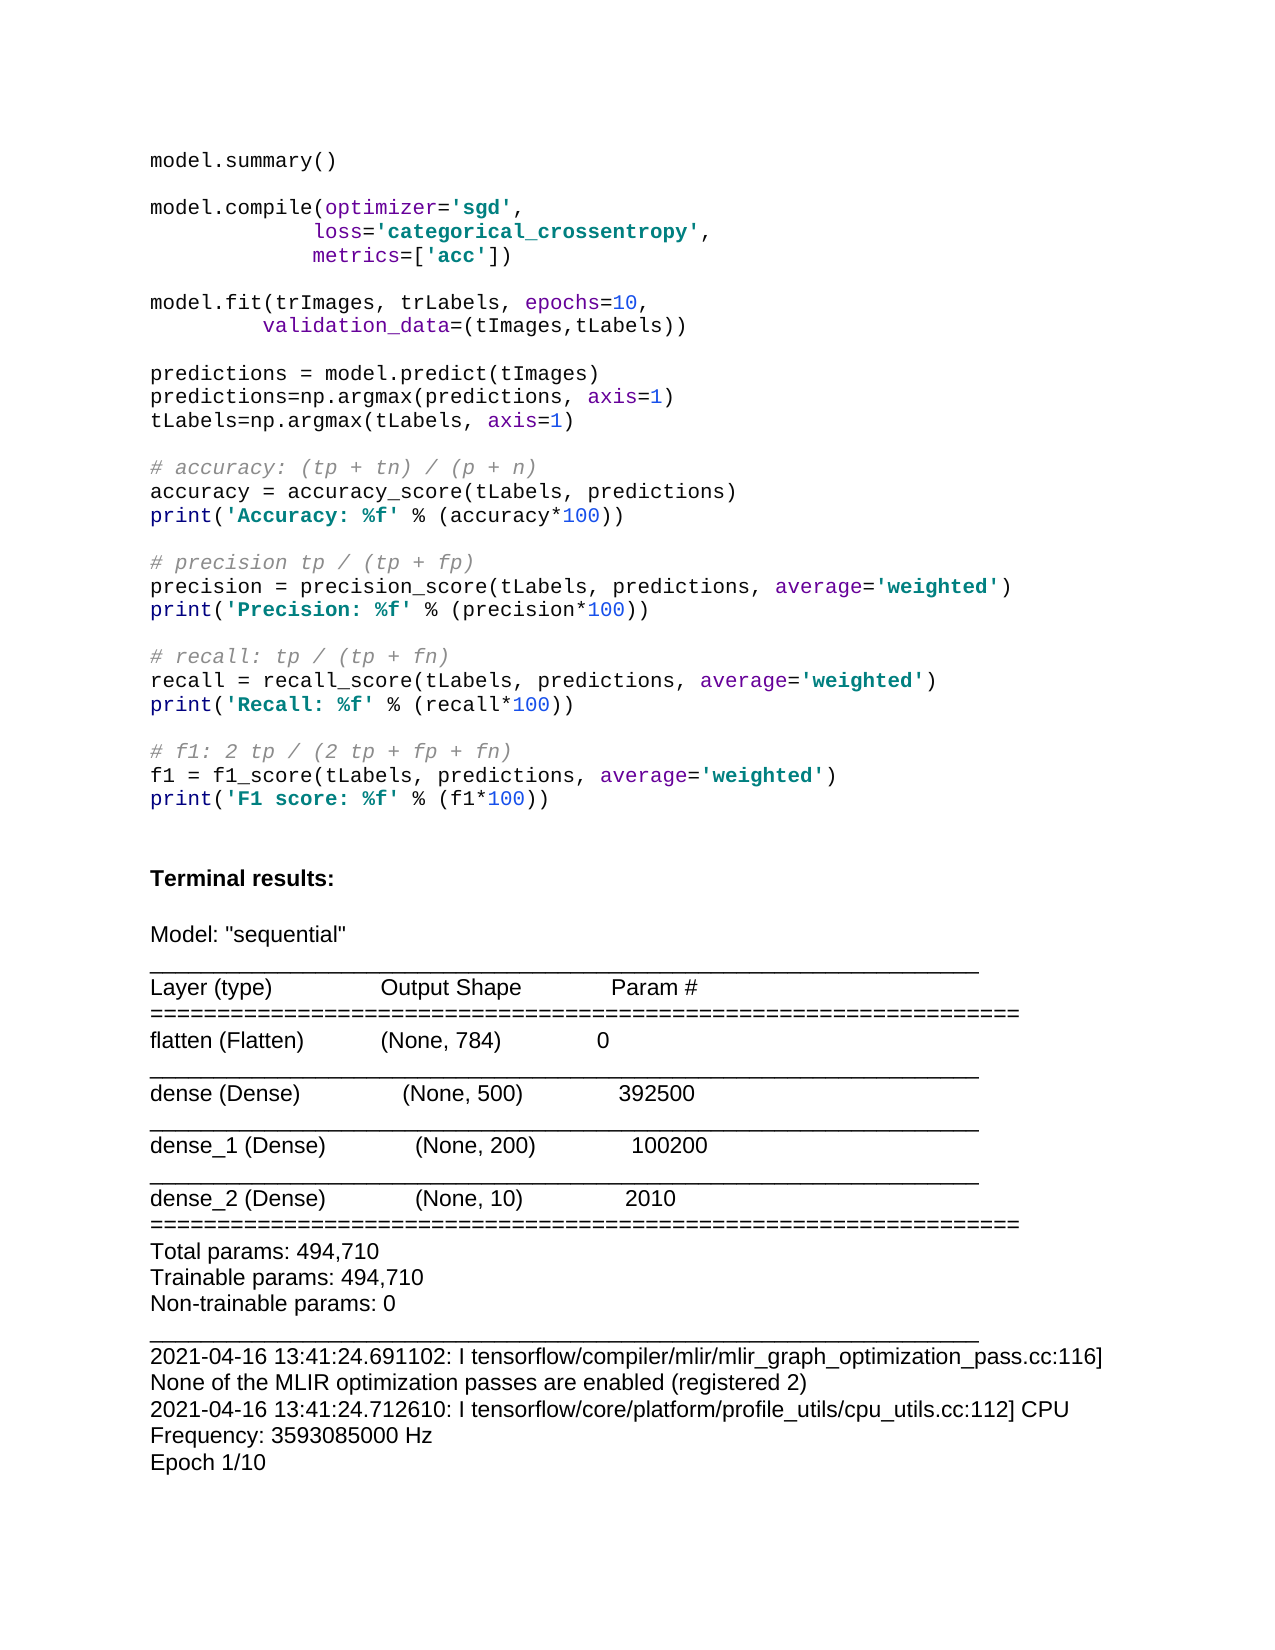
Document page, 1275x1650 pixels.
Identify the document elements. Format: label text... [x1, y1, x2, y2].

text # precision tp / (tp + fp) [150, 552, 1125, 576]
text print('F1 score: %f' % (f1*100)) [150, 788, 1125, 812]
text loss='categorical_crossentropy', [150, 221, 1125, 244]
text recall = recall_score(tLabels, predictions, average='weighted') [150, 670, 1125, 694]
text # recall: tp / (tp + fn) [150, 647, 1125, 670]
text predictions = model.predict(tImages) [150, 363, 1125, 386]
text # f1: 2 tp / (2 tp + fp + fn) [150, 741, 1125, 765]
text print('Accuracy: %f' % (accuracy*100)) [150, 505, 1125, 528]
text print('Recall: %f' % (recall*100)) [150, 694, 1125, 717]
text Model: "sequential" [150, 921, 1125, 948]
text dense_1 (Dense) (None, 200) 100200 [150, 1132, 1125, 1158]
text model.summary() [150, 150, 1125, 174]
text print('Precision: %f' % (precision*100)) [150, 599, 1125, 623]
text flatten (Flatten) (None, 784) 0 [150, 1027, 1125, 1053]
text accuracy = accuracy_score(tLabels, predictions) [150, 481, 1125, 505]
text ================================================================= [150, 1211, 1125, 1238]
text dense_2 (Dense) (None, 10) 2010 [150, 1185, 1125, 1211]
text f1 = f1_score(tLabels, predictions, average='weighted') [150, 765, 1125, 788]
text validation_data=(tImages,tLabels)) [150, 316, 1125, 339]
text # accuracy: (tp + tn) / (p + n) [150, 457, 1125, 481]
text dense (Dense) (None, 500) 392500 [150, 1079, 1125, 1106]
text Epoch 1/10 [150, 1448, 1125, 1475]
text model.compile(optimizer='sgd', [150, 197, 1125, 221]
text model.fit(trImages, trLabels, epochs=10, [150, 292, 1125, 316]
text tLabels=np.argmax(tLabels, axis=1) [150, 410, 1125, 434]
text _________________________________________________________________ [150, 1106, 1125, 1132]
text Total params: 494,710 [150, 1238, 1125, 1264]
text 2021-04-16 13:41:24.712610: I tensorflow/core/platform/profile_utils/cpu_utils.cc:112] CPU Frequency: 3593085000 Hz [150, 1396, 1125, 1448]
text Layer (type) Output Shape Param # [150, 974, 1125, 1000]
text _________________________________________________________________ [150, 1158, 1125, 1185]
text predictions=np.argmax(predictions, axis=1) [150, 386, 1125, 410]
text _________________________________________________________________ [150, 1053, 1125, 1079]
text metrics=['acc']) [150, 244, 1125, 268]
text Non-trainable params: 0 [150, 1290, 1125, 1317]
text precision = precision_score(tLabels, predictions, average='weighted') [150, 576, 1125, 599]
text _________________________________________________________________ [150, 1317, 1125, 1343]
text Terminal results: [150, 865, 1125, 891]
text _________________________________________________________________ [150, 948, 1125, 974]
text Trainable params: 494,710 [150, 1264, 1125, 1290]
text 2021-04-16 13:41:24.691102: I tensorflow/compiler/mlir/mlir_graph_optimization_pass.cc:116] None of the MLIR optimization passes are enabled (registered 2) [150, 1343, 1125, 1396]
text ================================================================= [150, 1000, 1125, 1027]
